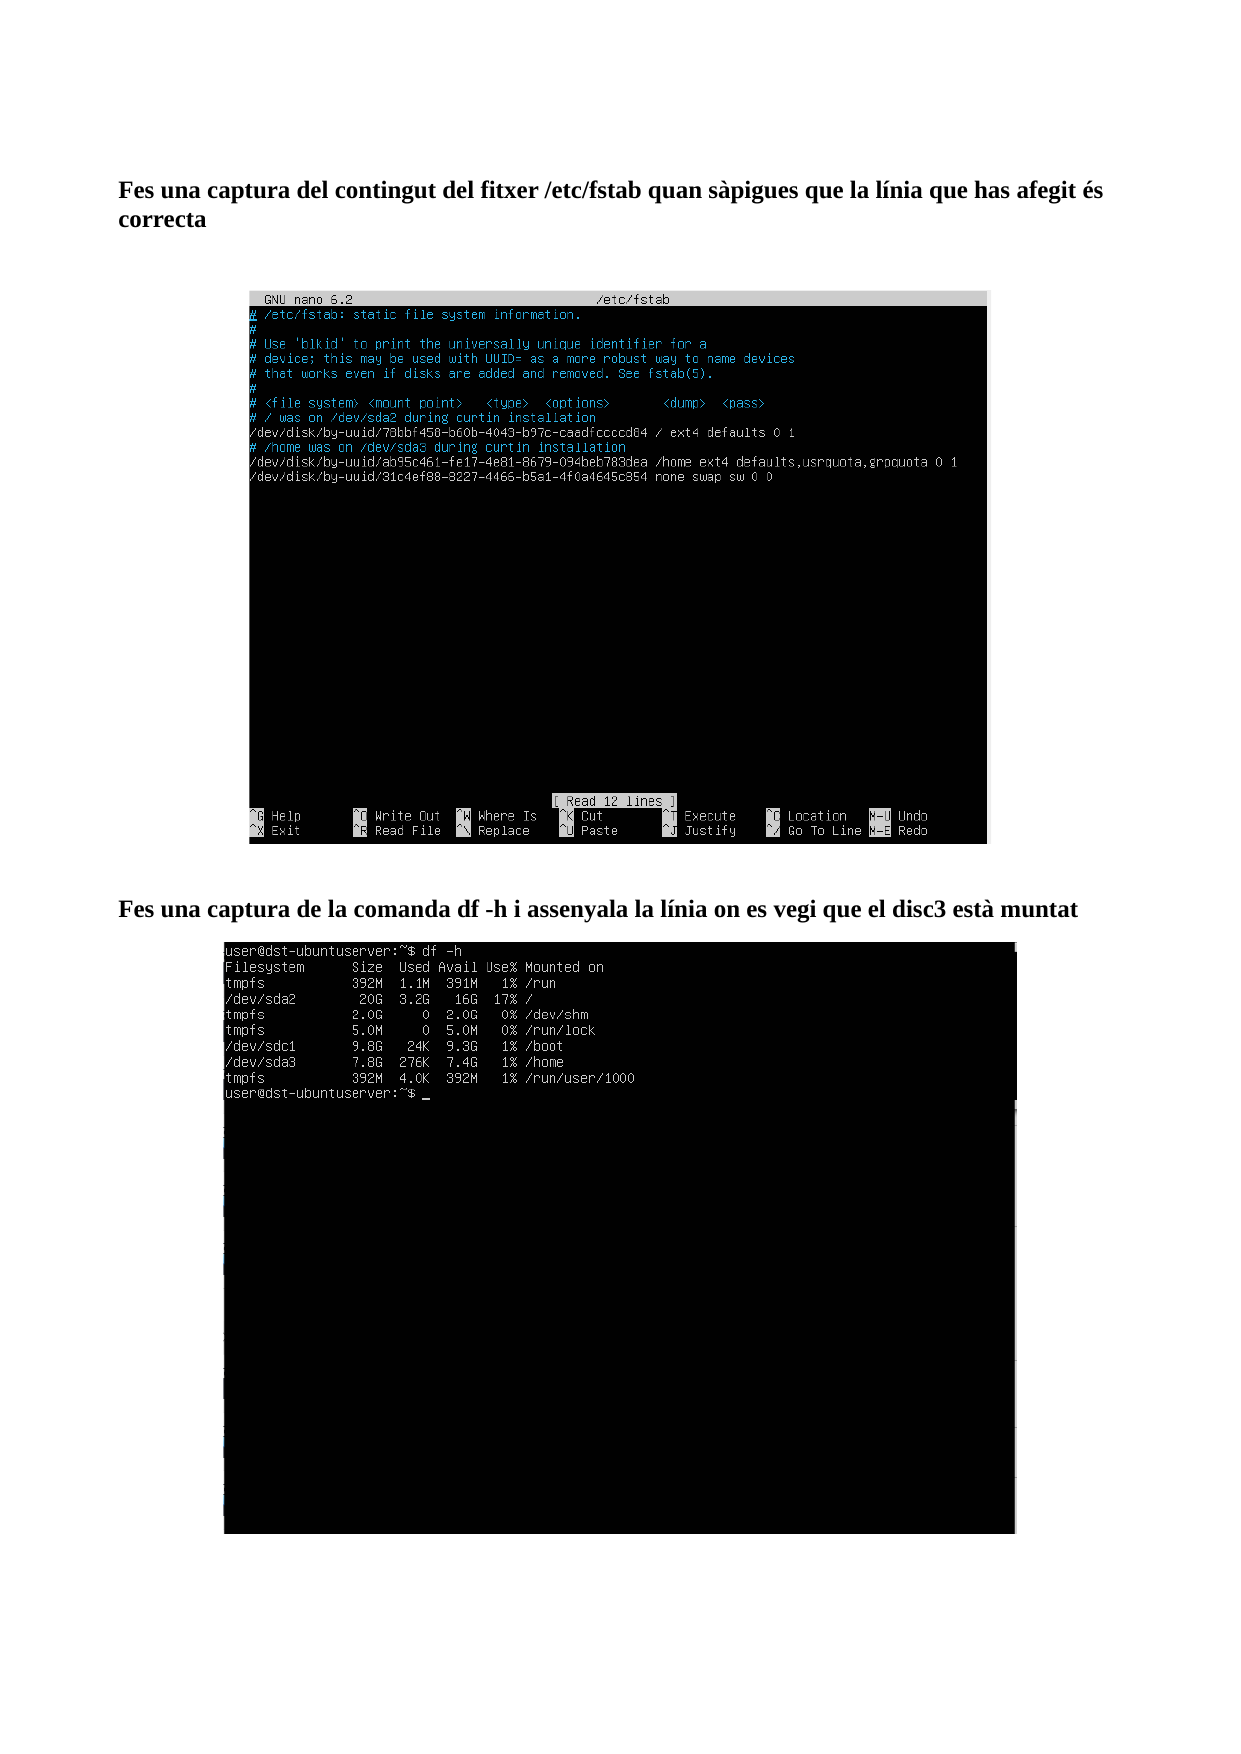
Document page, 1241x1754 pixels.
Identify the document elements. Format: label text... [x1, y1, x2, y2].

picture [223, 942, 1017, 1534]
text Fes una captura de la comanda df -h i assenyala la línia on es vegi que el disc3 està muntat [118, 894, 1122, 923]
text Fes una captura del contingut del fitxer /etc/fstab quan sàpigues que la línia que has afegit és correcta [118, 176, 1122, 233]
picture [249, 290, 992, 844]
